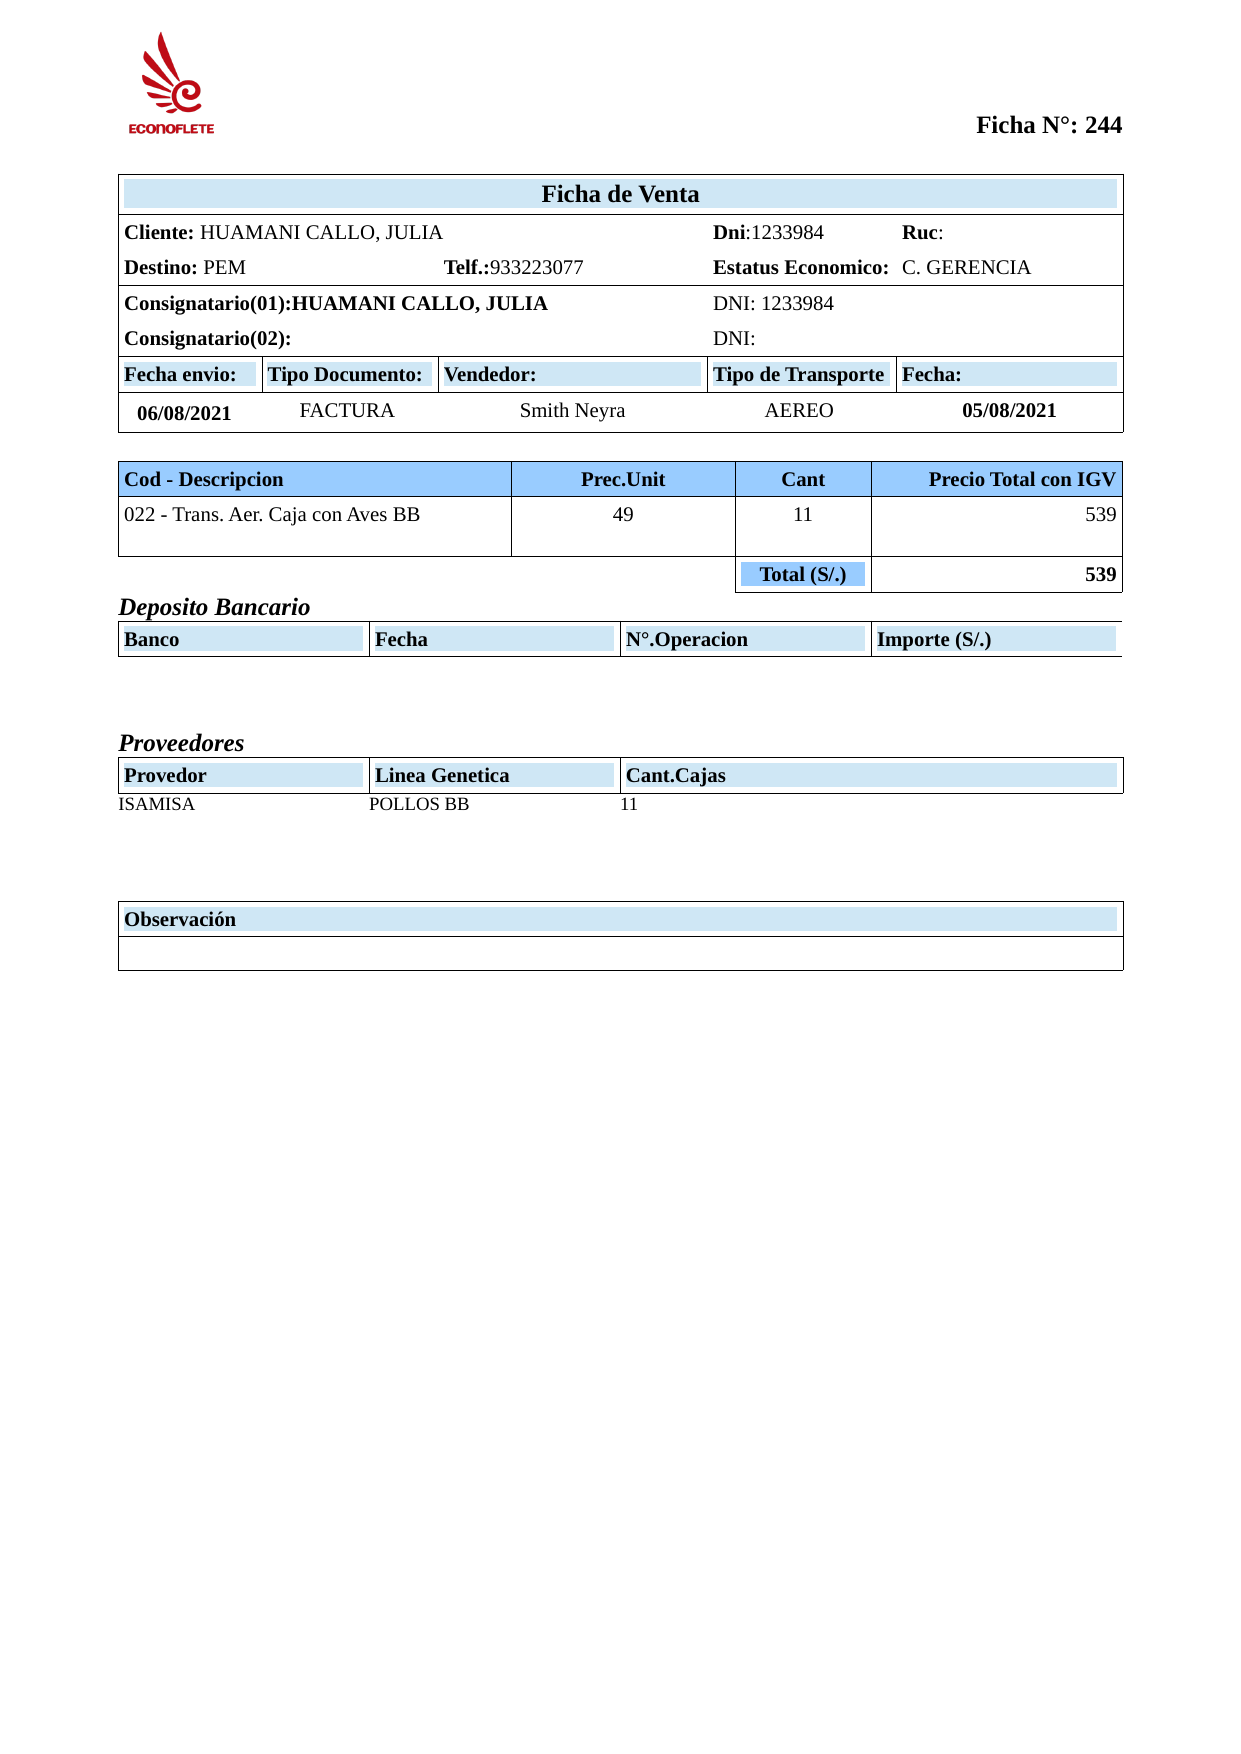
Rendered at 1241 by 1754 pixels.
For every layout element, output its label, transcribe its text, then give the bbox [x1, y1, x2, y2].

table_cell Consignatario(02): [119, 321, 707, 356]
table_cell [118, 815, 369, 836]
table_cell [871, 705, 1122, 728]
table_cell [620, 680, 871, 704]
table_cell [118, 879, 369, 901]
table_cell [369, 836, 620, 858]
text Proveedores [118, 728, 1122, 757]
table_cell [369, 879, 620, 901]
table_cell Vendedor: [439, 357, 707, 392]
table_cell FACTURA [262, 393, 438, 432]
table_header N°.Operacion [621, 622, 871, 656]
table_cell 539 [872, 497, 1122, 556]
table_cell [511, 557, 735, 592]
table_cell DNI: [707, 321, 1123, 356]
table_cell Fecha envio: [119, 357, 262, 392]
table_cell C. GERENCIA [896, 249, 1123, 285]
table_cell [119, 937, 1123, 969]
table_cell Smith Neyra [438, 393, 707, 432]
table_cell [620, 858, 1123, 879]
table_cell Destino: PEM [119, 249, 438, 285]
table_header Observación [119, 902, 1123, 936]
table_cell Dni:1233984 [707, 215, 896, 249]
table_header Ficha de Venta [119, 175, 1123, 214]
table_cell [118, 557, 511, 592]
table_cell Tipo de Transporte [708, 357, 896, 392]
table_cell [620, 705, 871, 728]
table_cell AEREO [707, 393, 896, 432]
table_cell [118, 705, 369, 728]
table_cell [369, 680, 620, 704]
table_cell Estatus Economico: [707, 249, 896, 285]
table_header Provedor [119, 758, 369, 793]
table_cell [871, 680, 1122, 704]
table_header Fecha [370, 622, 620, 656]
table_cell [620, 657, 871, 680]
table_cell [369, 858, 620, 879]
table_cell 022 - Trans. Aer. Caja con Aves BB [119, 497, 511, 556]
table_cell Telf.:933223077 [438, 249, 707, 285]
table_header Importe (S/.) [872, 622, 1122, 656]
table_cell Total (S/.) [736, 557, 871, 592]
table_cell [118, 680, 369, 704]
text Deposito Bancario [118, 592, 1122, 621]
table_cell 11 [736, 497, 871, 556]
table_cell [369, 705, 620, 728]
table_cell [118, 858, 369, 879]
table_cell 05/08/2021 [896, 393, 1123, 432]
table_cell Tipo Documento: [263, 357, 438, 392]
table_cell [620, 836, 1123, 858]
table_cell [118, 657, 369, 680]
table_cell [620, 879, 1123, 901]
table_header Banco [119, 622, 369, 656]
table_header Linea Genetica [370, 758, 620, 793]
table_cell [871, 657, 1122, 680]
table_cell POLLOS BB [369, 794, 620, 814]
table_cell [118, 836, 369, 858]
table_cell 539 [872, 557, 1122, 592]
table_header Cod - Descripcion [119, 462, 511, 496]
table_cell Ruc: [896, 215, 1123, 249]
table_header Prec.Unit [512, 462, 735, 496]
table_cell DNI: 1233984 [707, 286, 1123, 321]
table_cell Consignatario(01):HUAMANI CALLO, JULIA [119, 286, 707, 321]
table_cell Fecha: [897, 357, 1123, 392]
table_cell [369, 815, 620, 836]
table_cell [369, 657, 620, 680]
table_cell 06/08/2021 [119, 393, 262, 432]
table_cell Cliente: HUAMANI CALLO, JULIA [119, 215, 707, 249]
table_cell 11 [620, 794, 1123, 814]
table_header Precio Total con IGV [872, 462, 1122, 496]
table_cell 49 [512, 497, 735, 556]
table_cell [620, 815, 1123, 836]
table_header Cant.Cajas [621, 758, 1123, 793]
picture [118, 31, 225, 134]
table_cell ISAMISA [118, 794, 369, 814]
table_header Cant [736, 462, 871, 496]
